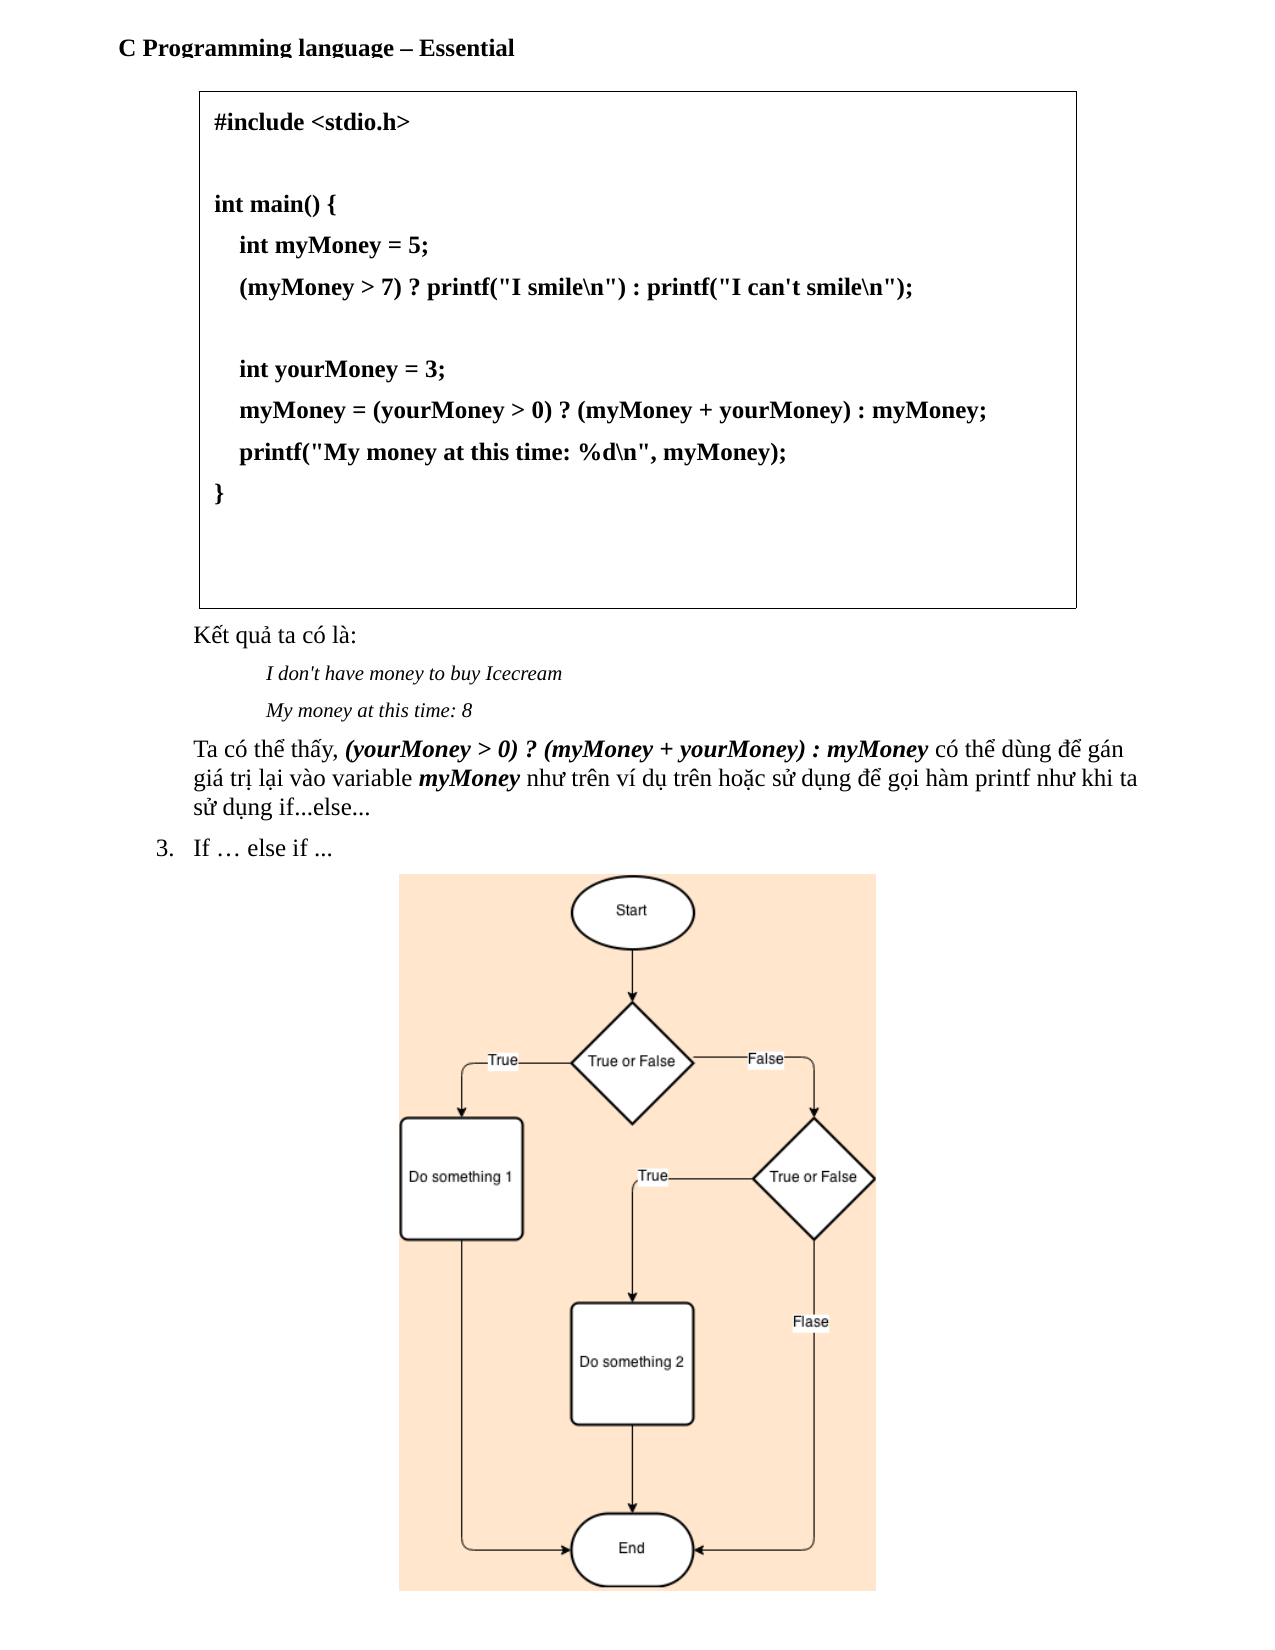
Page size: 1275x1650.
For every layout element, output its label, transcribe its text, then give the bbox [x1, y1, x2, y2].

list printf("My money at this time: %d\n", myMoney); [214, 437, 1061, 465]
list int myMoney = 5; [214, 230, 1061, 259]
picture [399, 874, 877, 1591]
list (myMoney > 7) ? printf("I smile\n") : printf("I can't smile\n"); [214, 272, 1061, 300]
list My money at this time: 8 [228, 698, 1157, 722]
list myMoney = (yourMoney > 0) ? (myMoney + yourMoney) : myMoney; [214, 395, 1061, 424]
list Ta có thể thấy, (yourMoney > 0) ? (myMoney + yourMoney) : myMoney có thể dùng để gán giá trị lại vào variable myMoney như trên ví dụ trên hoặc sử dụng để gọi hàm printf như khi ta sử dụng if...else... [156, 734, 1157, 820]
list I don't have money to buy Icecream [228, 661, 1157, 685]
list #include <stdio.h> [214, 107, 1061, 135]
list int yourMoney = 3; [214, 354, 1061, 383]
list int main() { [214, 189, 1061, 218]
list } [214, 478, 1061, 507]
list If … else if ... [156, 833, 1157, 862]
list Kết quả ta có là: [156, 87, 1157, 648]
